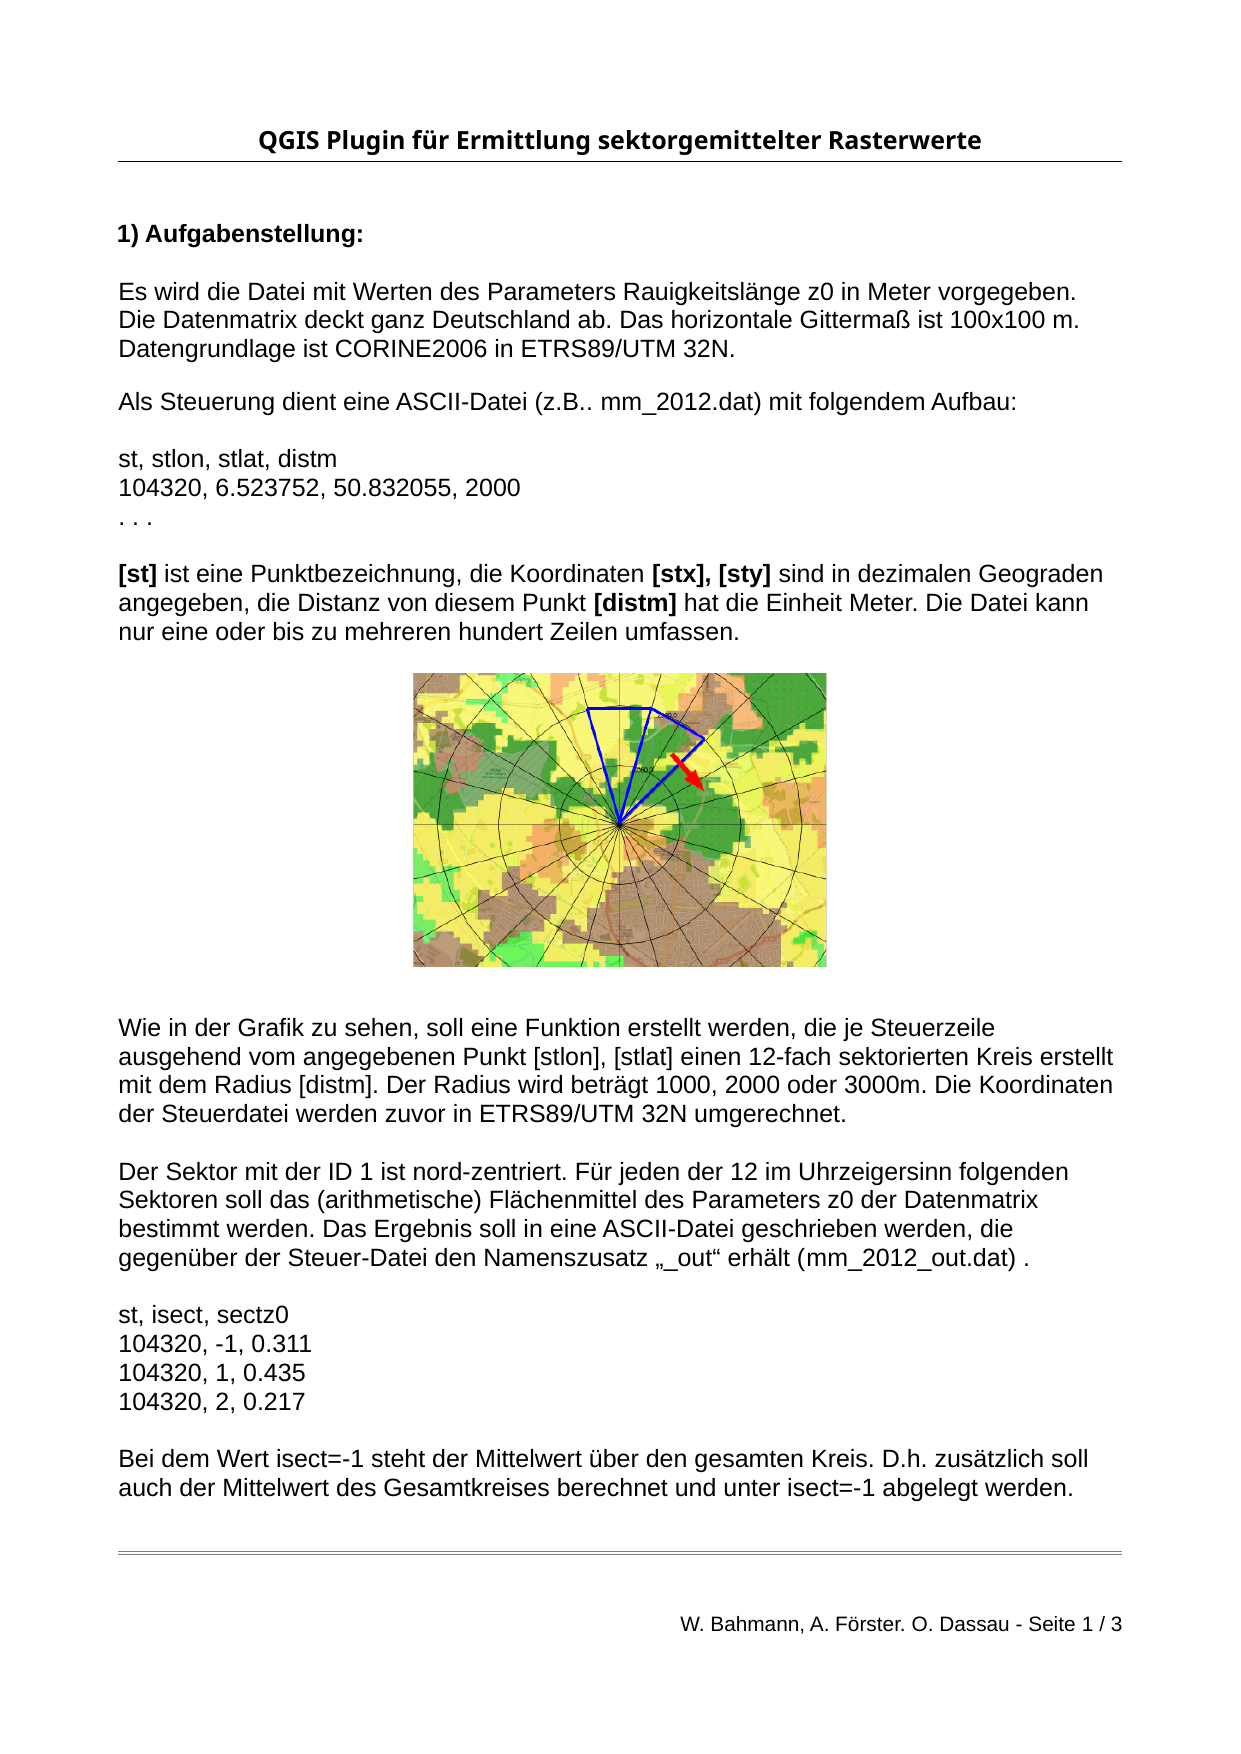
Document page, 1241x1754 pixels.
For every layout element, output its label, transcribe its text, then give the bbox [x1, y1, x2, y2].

text [st] ist eine Punktbezeichnung, die Koordinaten [stx], [sty] sind in dezimalen Geograden angegeben, die Distanz von diesem Punkt [distm] hat die Einheit Meter. Die Datei kann nur eine oder bis zu mehreren hundert Zeilen umfassen. Wie in der Grafik zu sehen, soll eine Funktion erstellt werden, die je Steuerzeile ausgehend vom angegebenen Punkt [stlon], [stlat] einen 12-fach sektorierten Kreis erstellt mit dem Radius [distm]. Der Radius wird beträgt 1000, 2000 oder 3000m. Die Koordinaten der Steuerdatei werden zuvor in ETRS89/UTM 32N umgerechnet. Der Sektor mit der ID 1 ist nord-zentriert. Für jeden der 12 im Uhrzeigersinn folgenden Sektoren soll das (arithmetische) Flächenmittel des Parameters z0 der Datenmatrix bestimmt werden. Das Ergebnis soll in eine ASCII-Datei geschrieben werden, die gegenüber der Steuer-Datei den Namenszusatz „_out“ erhält (mm_2012_out.dat) . [118, 559, 1122, 1272]
text st, isect, sectz0 [118, 1272, 1122, 1329]
text 104320, -1, 0.311 [118, 1329, 1122, 1358]
text Es wird die Datei mit Werten des Parameters Rauigkeitslänge z0 in Meter vorgegeben. Die Datenmatrix deckt ganz Deutschland ab. Das horizontale Gittermaß ist 100x100 m. Datengrundlage ist CORINE2006 in ETRS89/UTM 32N. [118, 277, 1122, 387]
text Als Steuerung dient eine ASCII-Datei (z.B.. mm_2012.dat) mit folgendem Aufbau: [118, 387, 1122, 416]
text st, stlon, stlat, distm [118, 444, 1122, 473]
text 104320, 6.523752, 50.832055, 2000 [118, 473, 1122, 502]
picture [413, 673, 827, 967]
list 1) Aufgabenstellung: [117, 219, 1122, 248]
text Bei dem Wert isect=-1 steht der Mittelwert über den gesamten Kreis. D.h. zusätzlich soll auch der Mittelwert des Gesamtkreises berechnet und unter isect=-1 abgelegt werden. [118, 1444, 1122, 1502]
text 104320, 1, 0.435 [118, 1358, 1122, 1387]
text . . . [118, 502, 1122, 531]
text 104320, 2, 0.217 [118, 1387, 1122, 1416]
